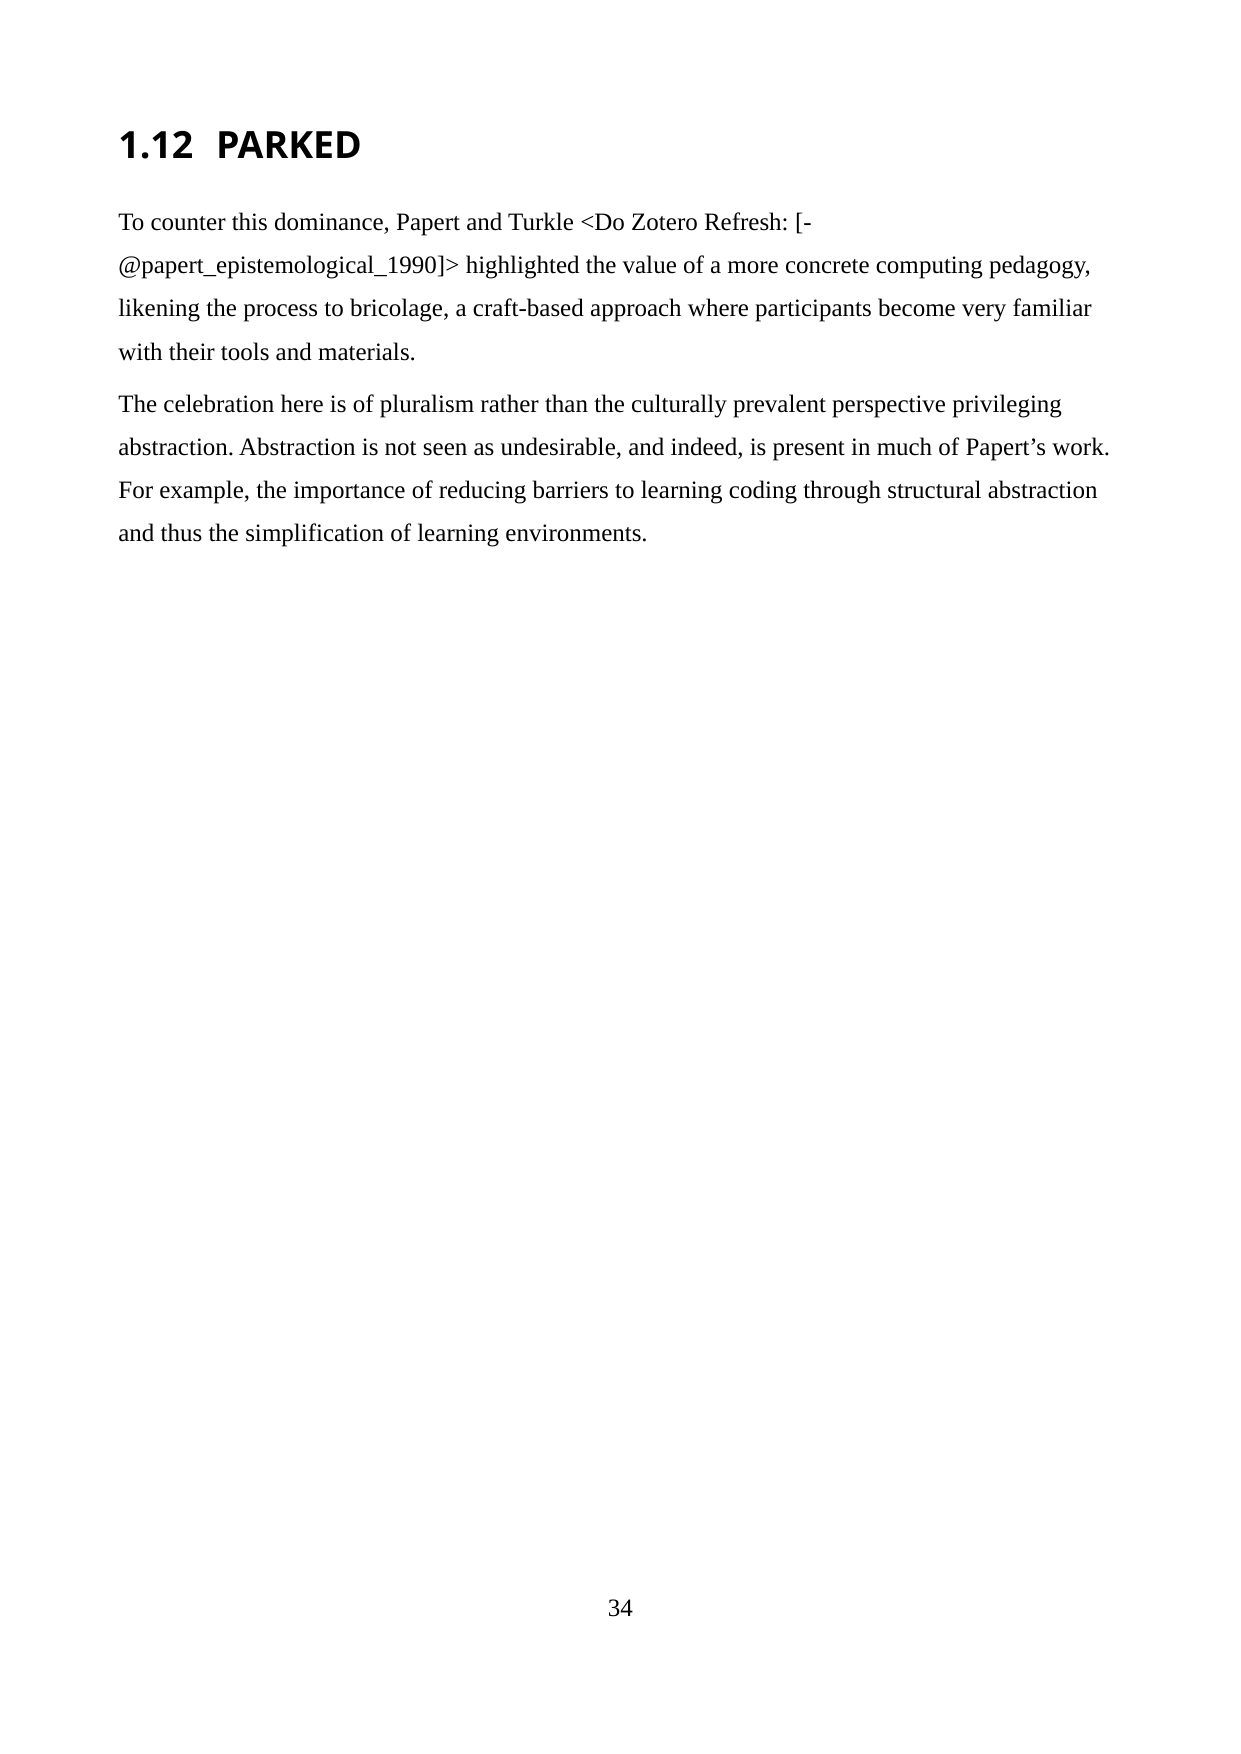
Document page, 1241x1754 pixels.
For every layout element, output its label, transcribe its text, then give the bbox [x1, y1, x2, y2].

subtitle PARKED [118, 118, 1122, 169]
text The celebration here is of pluralism rather than the culturally prevalent perspective privileging abstraction. Abstraction is not seen as undesirable, and indeed, is present in much of Papert’s work. For example, the importance of reducing barriers to learning coding through structural abstraction and thus the simplification of learning environments. [118, 389, 1122, 547]
text To counter this dominance, Papert and Turkle <Do Zotero Refresh: [-@papert_epistemological_1990]> highlighted the value of a more concrete computing pedagogy, likening the process to bricolage, a craft-based approach where participants become very familiar with their tools and materials. [118, 207, 1122, 365]
